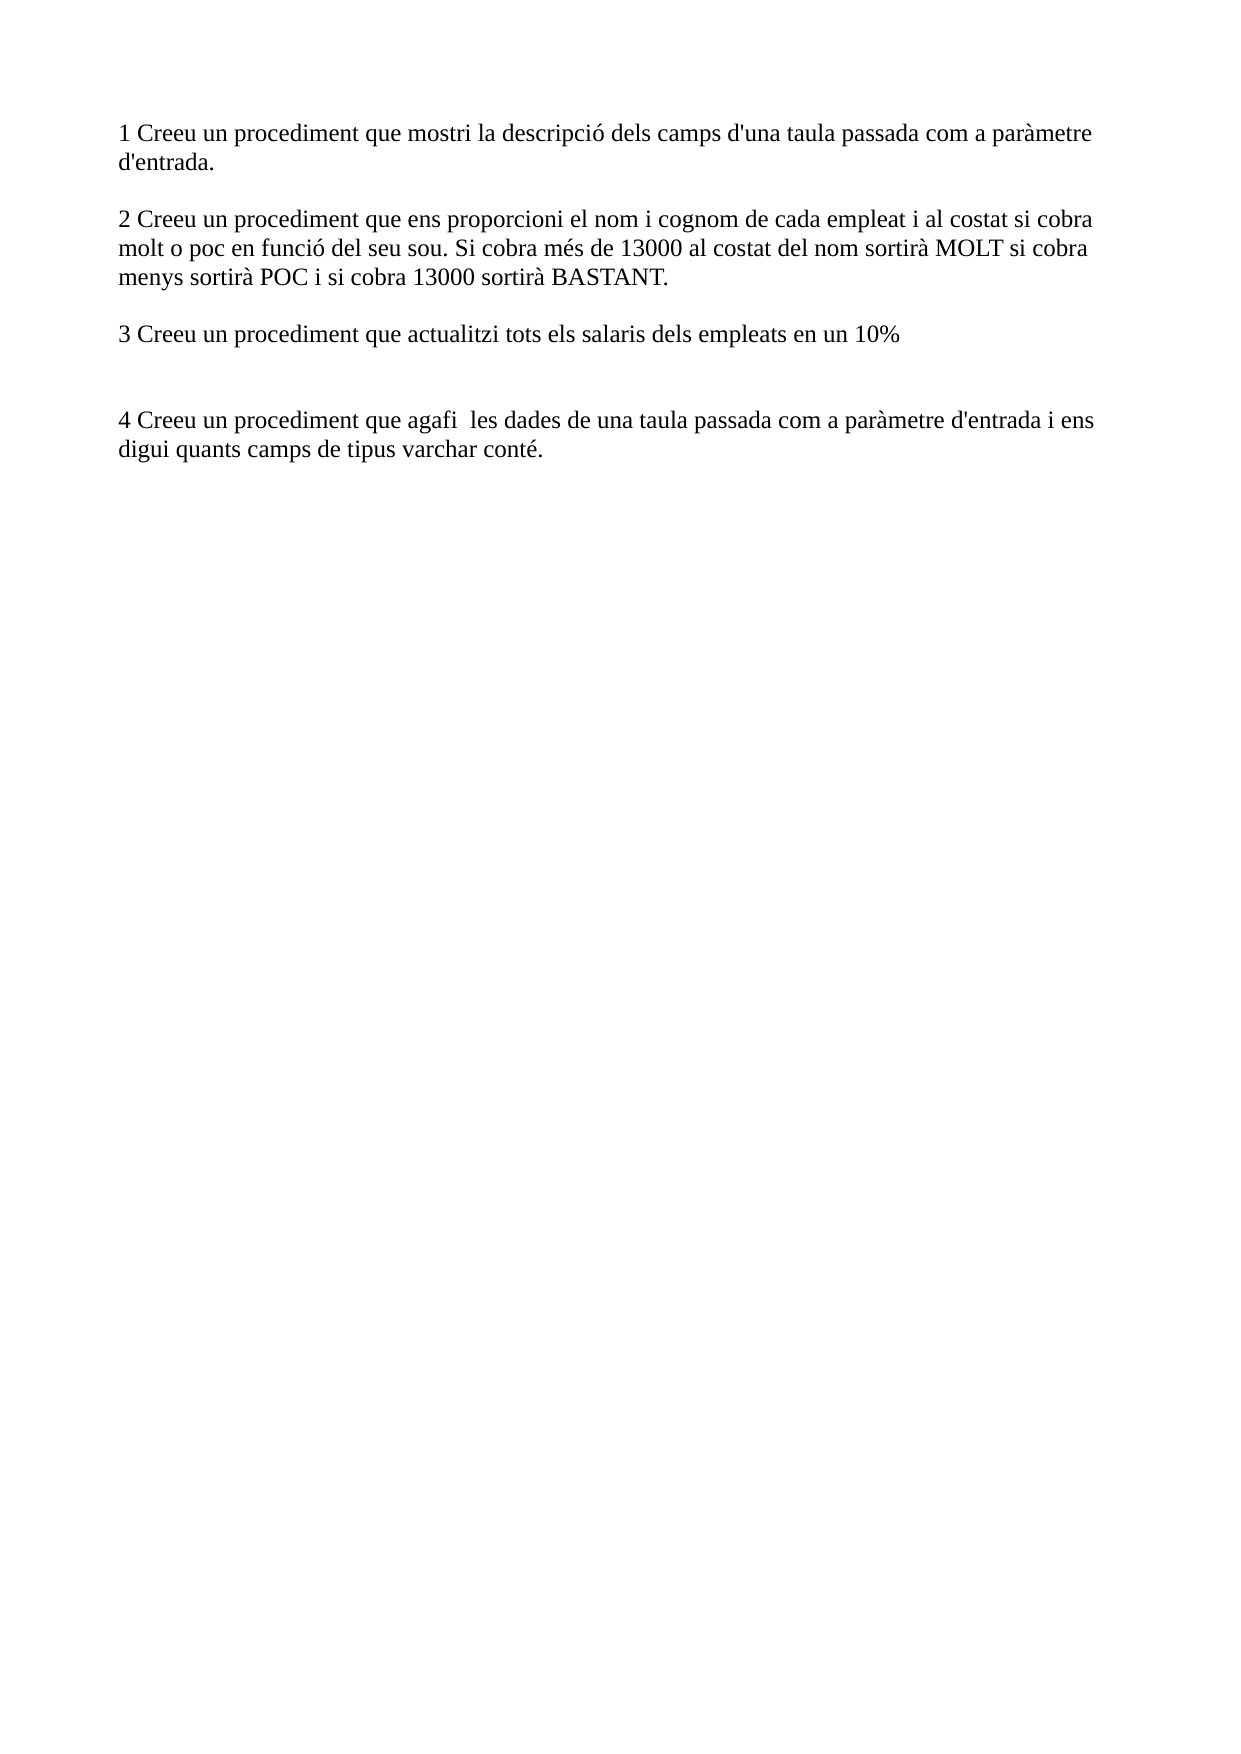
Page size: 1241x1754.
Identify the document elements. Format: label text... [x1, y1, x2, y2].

text 3 Creeu un procediment que actualitzi tots els salaris dels empleats en un 10% [118, 319, 1122, 348]
text 4 Creeu un procediment que agafi les dades de una taula passada com a paràmetre d'entrada i ens digui quants camps de tipus varchar conté. [118, 406, 1122, 463]
text 2 Creeu un procediment que ens proporcioni el nom i cognom de cada empleat i al costat si cobra molt o poc en funció del seu sou. Si cobra més de 13000 al costat del nom sortirà MOLT si cobra menys sortirà POC i si cobra 13000 sortirà BASTANT. [118, 204, 1122, 291]
text 1 Creeu un procediment que mostri la descripció dels camps d'una taula passada com a paràmetre d'entrada. [118, 118, 1122, 176]
